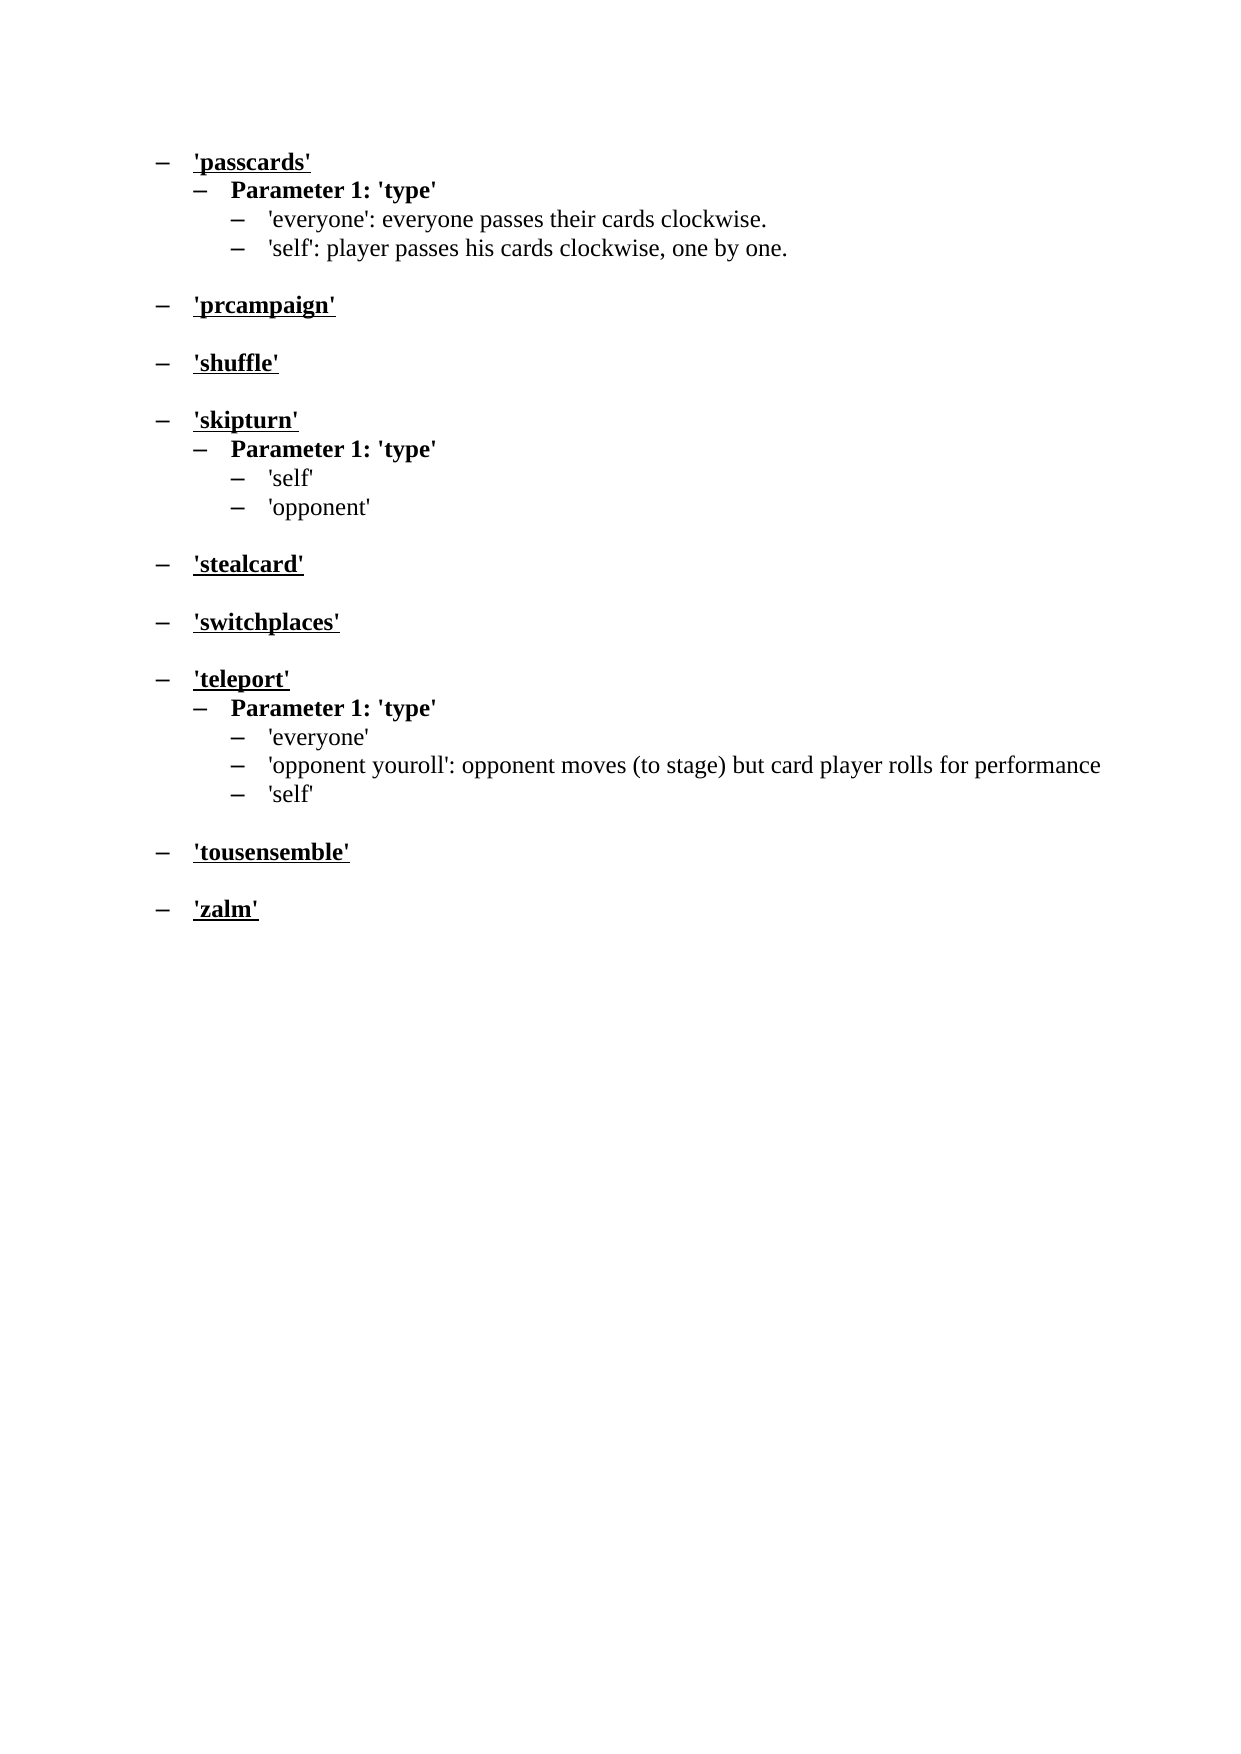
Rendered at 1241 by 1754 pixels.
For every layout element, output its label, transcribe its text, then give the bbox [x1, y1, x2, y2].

list 'passcards' [156, 147, 1122, 176]
list 'self': player passes his cards clockwise, one by one. [231, 233, 1122, 262]
list 'prcampaign' [156, 291, 1122, 319]
list 'everyone': everyone passes their cards clockwise. [231, 204, 1122, 233]
list 'opponent' [231, 492, 1122, 521]
list 'opponent youroll': opponent moves (to stage) but card player rolls for performance [231, 751, 1122, 779]
list Parameter 1: 'type' [193, 434, 1122, 463]
list 'everyone' [231, 722, 1122, 751]
list 'skipturn' [156, 406, 1122, 434]
list Parameter 1: 'type' [193, 693, 1122, 722]
list 'teleport' [156, 664, 1122, 693]
list 'zalm' [156, 894, 1122, 923]
list 'self' [231, 779, 1122, 808]
list 'shuffle' [156, 348, 1122, 377]
list Parameter 1: 'type' [193, 176, 1122, 204]
list 'self' [231, 463, 1122, 492]
list 'stealcard' [156, 549, 1122, 578]
list 'tousensemble' [156, 837, 1122, 866]
list 'switchplaces' [156, 607, 1122, 636]
